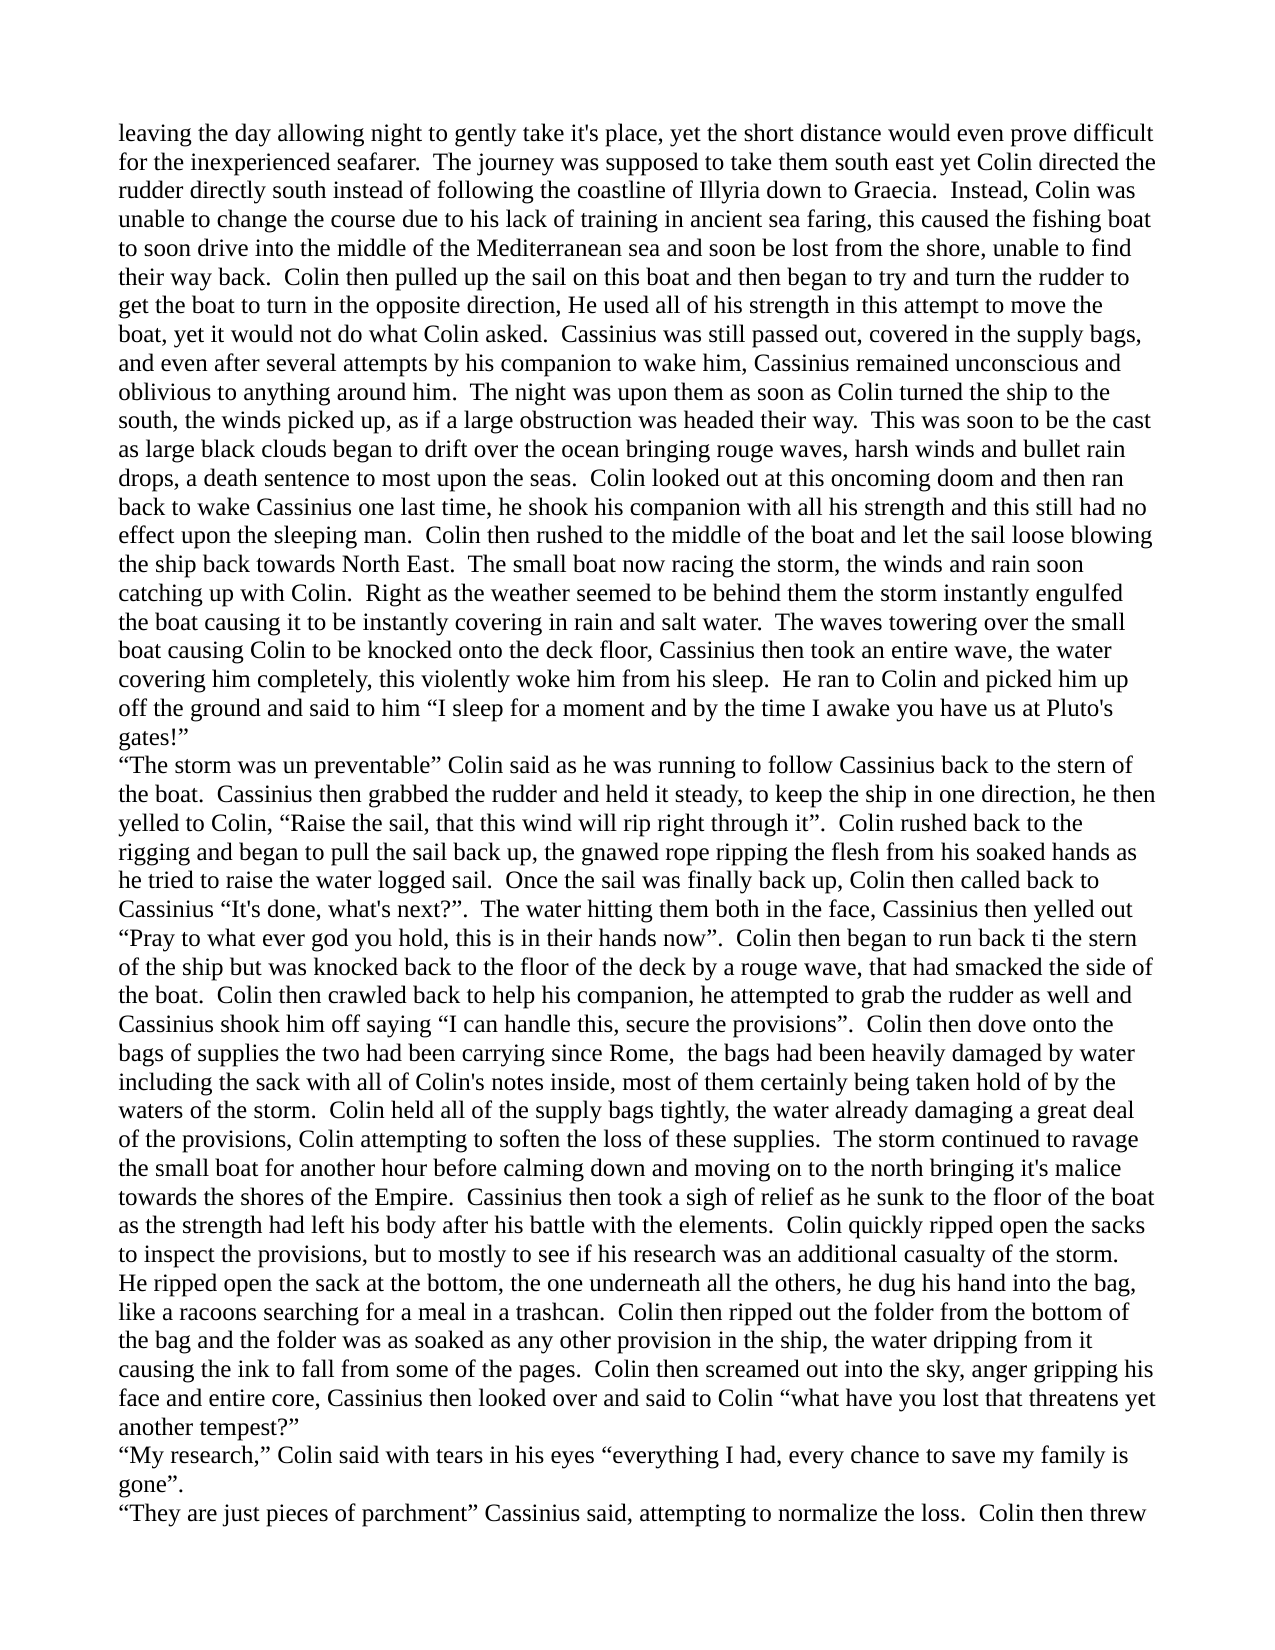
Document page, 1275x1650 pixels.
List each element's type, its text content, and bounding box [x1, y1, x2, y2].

text “My research,” Colin said with tears in his eyes “everything I had, every chance to save my family is gone”. [118, 1441, 1157, 1498]
text leaving the day allowing night to gently take it's place, yet the short distance would even prove difficult for the inexperienced seafarer. The journey was supposed to take them south east yet Colin directed the rudder directly south instead of following the coastline of Illyria down to Graecia. Instead, Colin was unable to change the course due to his lack of training in ancient sea faring, this caused the fishing boat to soon drive into the middle of the Mediterranean sea and soon be lost from the shore, unable to find their way back. Colin then pulled up the sail on this boat and then began to try and turn the rudder to get the boat to turn in the opposite direction, He used all of his strength in this attempt to move the boat, yet it would not do what Colin asked. Cassinius was still passed out, covered in the supply bags, and even after several attempts by his companion to wake him, Cassinius remained unconscious and oblivious to anything around him. The night was upon them as soon as Colin turned the ship to the south, the winds picked up, as if a large obstruction was headed their way. This was soon to be the cast as large black clouds began to drift over the ocean bringing rouge waves, harsh winds and bullet rain drops, a death sentence to most upon the seas. Colin looked out at this oncoming doom and then ran back to wake Cassinius one last time, he shook his companion with all his strength and this still had no effect upon the sleeping man. Colin then rushed to the middle of the boat and let the sail loose blowing the ship back towards North East. The small boat now racing the storm, the winds and rain soon catching up with Colin. Right as the weather seemed to be behind them the storm instantly engulfed the boat causing it to be instantly covering in rain and salt water. The waves towering over the small boat causing Colin to be knocked onto the deck floor, Cassinius then took an entire wave, the water covering him completely, this violently woke him from his sleep. He ran to Colin and picked him up off the ground and said to him “I sleep for a moment and by the time I awake you have us at Pluto's gates!” [118, 118, 1157, 751]
text “The storm was un preventable” Colin said as he was running to follow Cassinius back to the stern of the boat. Cassinius then grabbed the rudder and held it steady, to keep the ship in one direction, he then yelled to Colin, “Raise the sail, that this wind will rip right through it”. Colin rushed back to the rigging and began to pull the sail back up, the gnawed rope ripping the flesh from his soaked hands as he tried to raise the water logged sail. Once the sail was finally back up, Colin then called back to Cassinius “It's done, what's next?”. The water hitting them both in the face, Cassinius then yelled out “Pray to what ever god you hold, this is in their hands now”. Colin then began to run back ti the stern of the ship but was knocked back to the floor of the deck by a rouge wave, that had smacked the side of the boat. Colin then crawled back to help his companion, he attempted to grab the rudder as well and Cassinius shook him off saying “I can handle this, secure the provisions”. Colin then dove onto the bags of supplies the two had been carrying since Rome, the bags had been heavily damaged by water including the sack with all of Colin's notes inside, most of them certainly being taken hold of by the waters of the storm. Colin held all of the supply bags tightly, the water already damaging a great deal of the provisions, Colin attempting to soften the loss of these supplies. The storm continued to ravage the small boat for another hour before calming down and moving on to the north bringing it's malice towards the shores of the Empire. Cassinius then took a sigh of relief as he sunk to the floor of the boat as the strength had left his body after his battle with the elements. Colin quickly ripped open the sacks to inspect the provisions, but to mostly to see if his research was an additional casualty of the storm. He ripped open the sack at the bottom, the one underneath all the others, he dug his hand into the bag, like a racoons searching for a meal in a trashcan. Colin then ripped out the folder from the bottom of the bag and the folder was as soaked as any other provision in the ship, the water dripping from it causing the ink to fall from some of the pages. Colin then screamed out into the sky, anger gripping his face and entire core, Cassinius then looked over and said to Colin “what have you lost that threatens yet another tempest?” [118, 751, 1157, 1441]
text “They are just pieces of parchment” Cassinius said, attempting to normalize the loss. Colin then threw [118, 1498, 1157, 1527]
